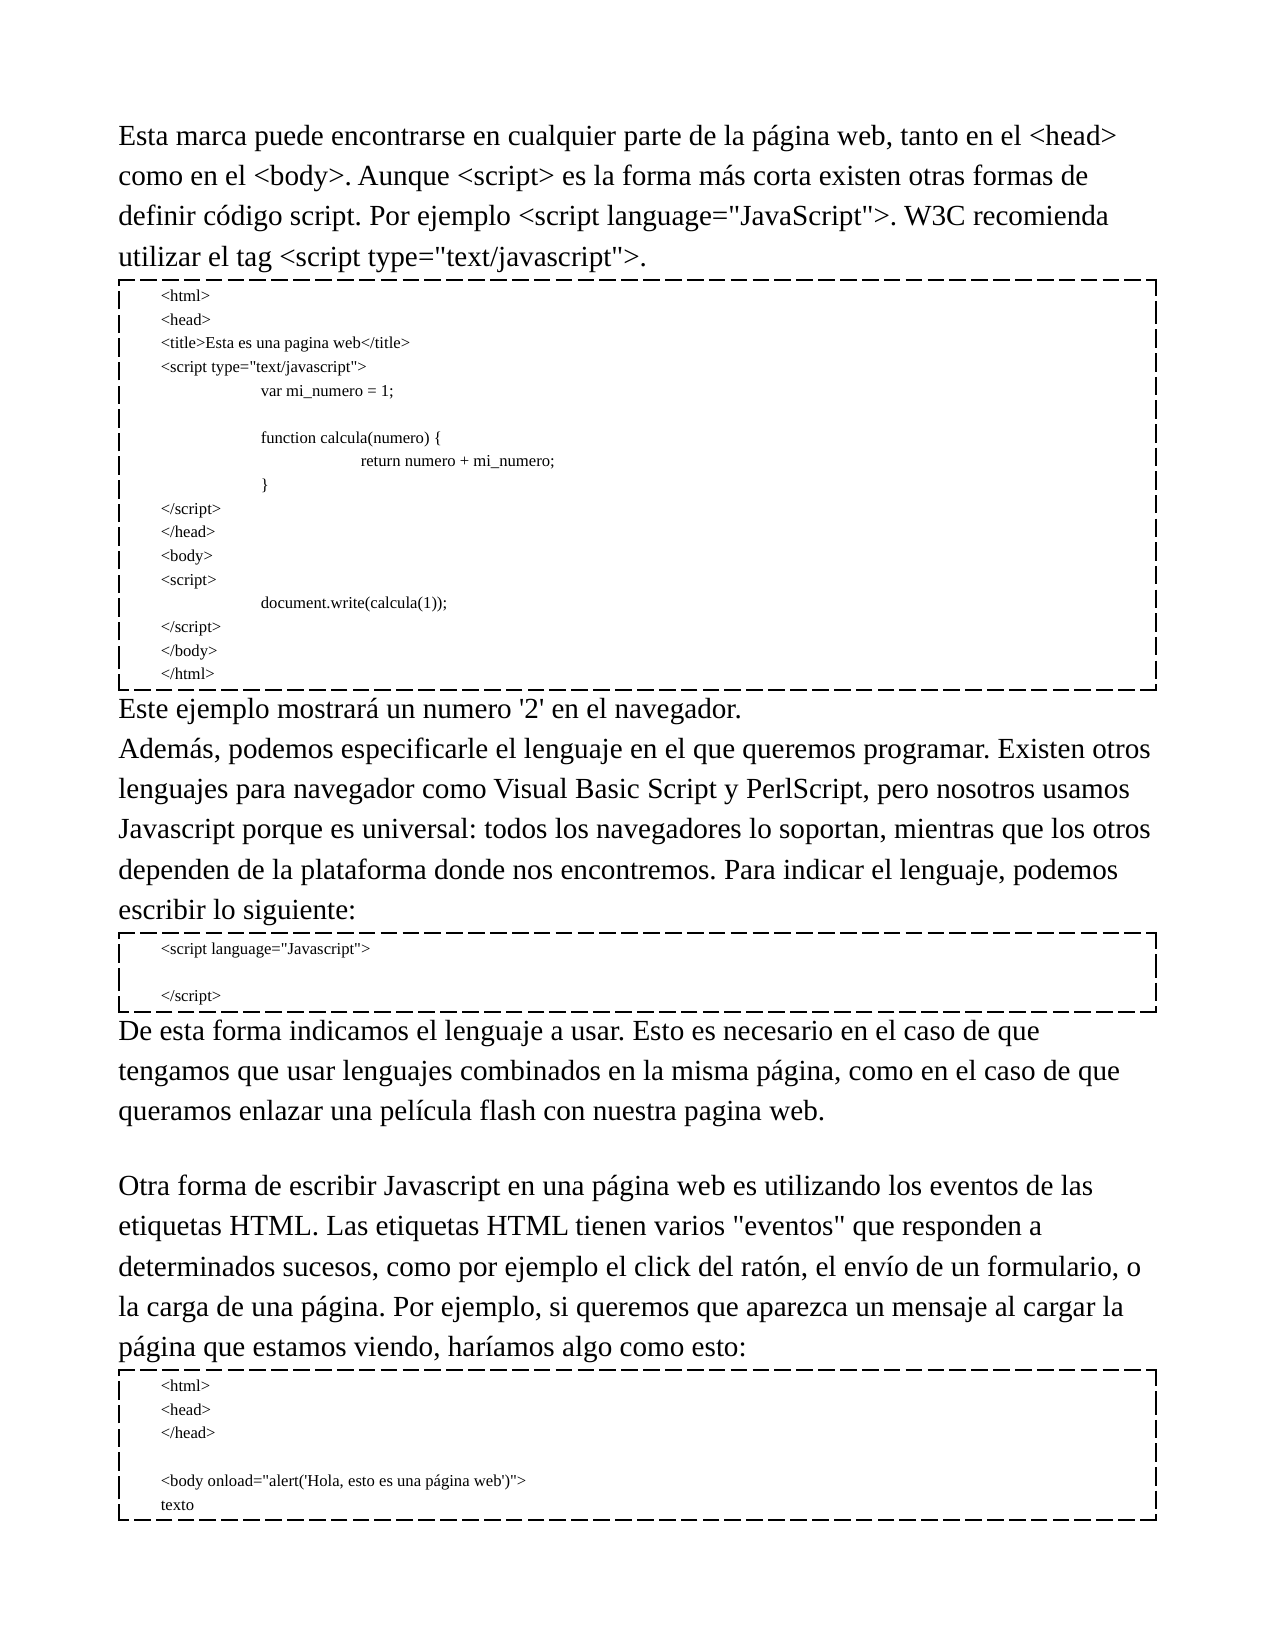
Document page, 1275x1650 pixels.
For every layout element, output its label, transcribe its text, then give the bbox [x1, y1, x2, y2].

text Otra forma de escribir Javascript en una página web es utilizando los eventos de las etiquetas HTML. Las etiquetas HTML tienen varios "eventos" que responden a determinados sucesos, como por ejemplo el click del ratón, el envío de un formulario, o la carga de una página. Por ejemplo, si queremos que aparezca un mensaje al cargar la página que estamos viendo, haríamos algo como esto: [118, 1168, 1157, 1363]
text texto [118, 1487, 1157, 1521]
text document.write(calcula(1)); [118, 586, 1157, 610]
text De esta forma indicamos el lenguaje a usar. Esto es necesario en el caso de que tengamos que usar lenguajes combinados en la misma página, como en el caso de que queramos enlazar una película flash con nuestra pagina web. [118, 1013, 1157, 1127]
text <head> [118, 1393, 1157, 1417]
text <title>Esta es una pagina web</title> [118, 326, 1157, 350]
text Esta marca puede encontrarse en cualquier parte de la página web, tanto en el <head> como en el <body>. Aunque <script> es la forma más corta existen otras formas de definir código script. Por ejemplo <script language="JavaScript">. W3C recomienda utilizar el tag <script type="text/javascript">. [118, 118, 1157, 272]
text return numero + mi_numero; [118, 444, 1157, 468]
text var mi_numero = 1; [118, 373, 1157, 402]
text </head> [118, 515, 1157, 539]
text </script> [118, 492, 1157, 515]
text <head> [118, 303, 1157, 326]
text function calcula(numero) { [118, 421, 1157, 444]
text <html> [118, 279, 1157, 303]
text Además, podemos especificarle el lenguaje en el que queremos programar. Existen otros lenguajes para navegador como Visual Basic Script y PerlScript, pero nosotros usamos Javascript porque es universal: todos los navegadores lo soportan, mientras que los otros dependen de la plataforma donde nos encontremos. Para indicar el lenguaje, podemos escribir lo siguiente: [118, 731, 1157, 926]
text </head> [118, 1417, 1157, 1445]
text </script> [118, 979, 1157, 1013]
text Este ejemplo mostrará un numero '2' en el navegador. [118, 691, 1157, 724]
text <html> [118, 1369, 1157, 1393]
text } [118, 468, 1157, 492]
text </html> [118, 657, 1157, 691]
text <body> [118, 539, 1157, 563]
text <script language="Javascript"> [118, 932, 1157, 961]
text <script type="text/javascript"> [118, 350, 1157, 373]
text </body> [118, 634, 1157, 657]
text </script> [118, 610, 1157, 634]
text <script> [118, 563, 1157, 586]
text <body onload="alert('Hola, esto es una página web')"> [118, 1464, 1157, 1487]
